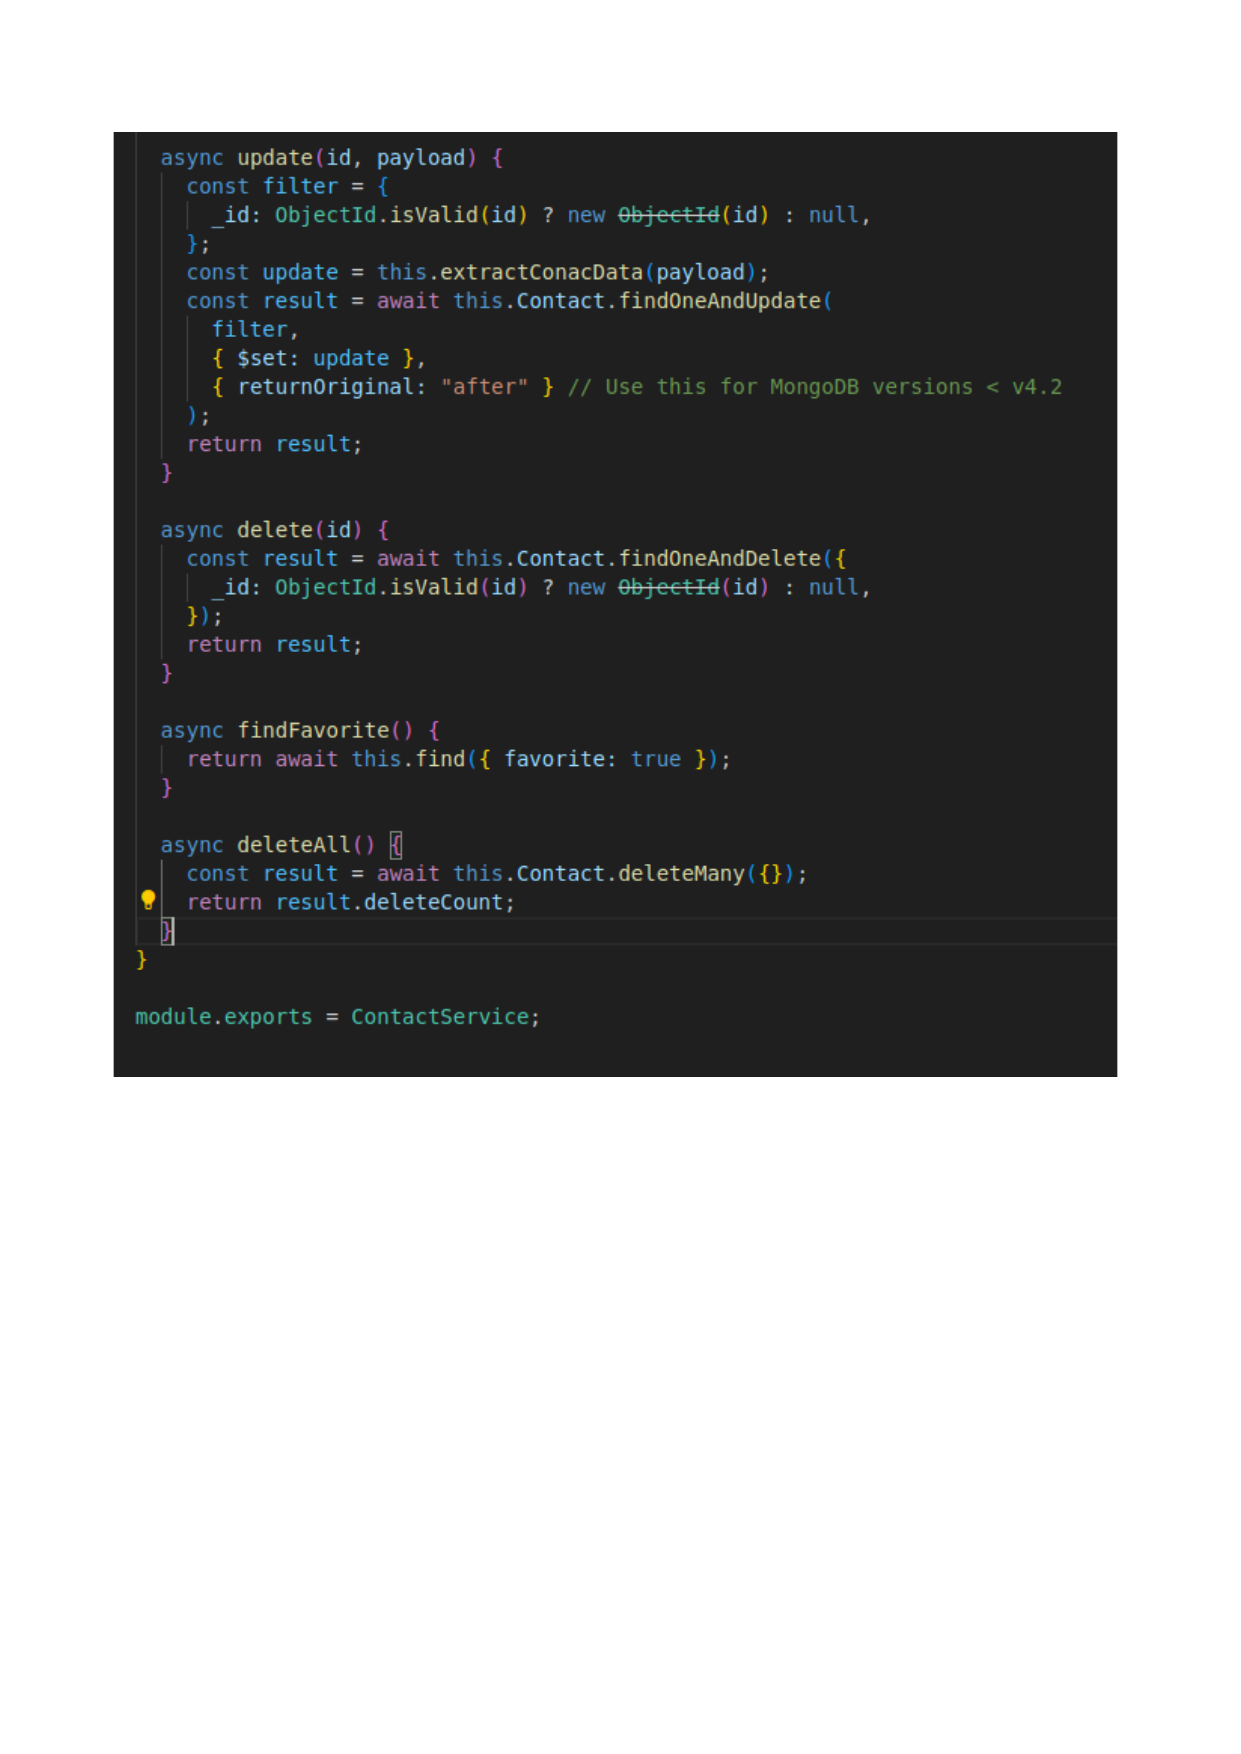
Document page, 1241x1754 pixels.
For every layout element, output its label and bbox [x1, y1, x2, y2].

picture [113, 132, 1118, 1077]
